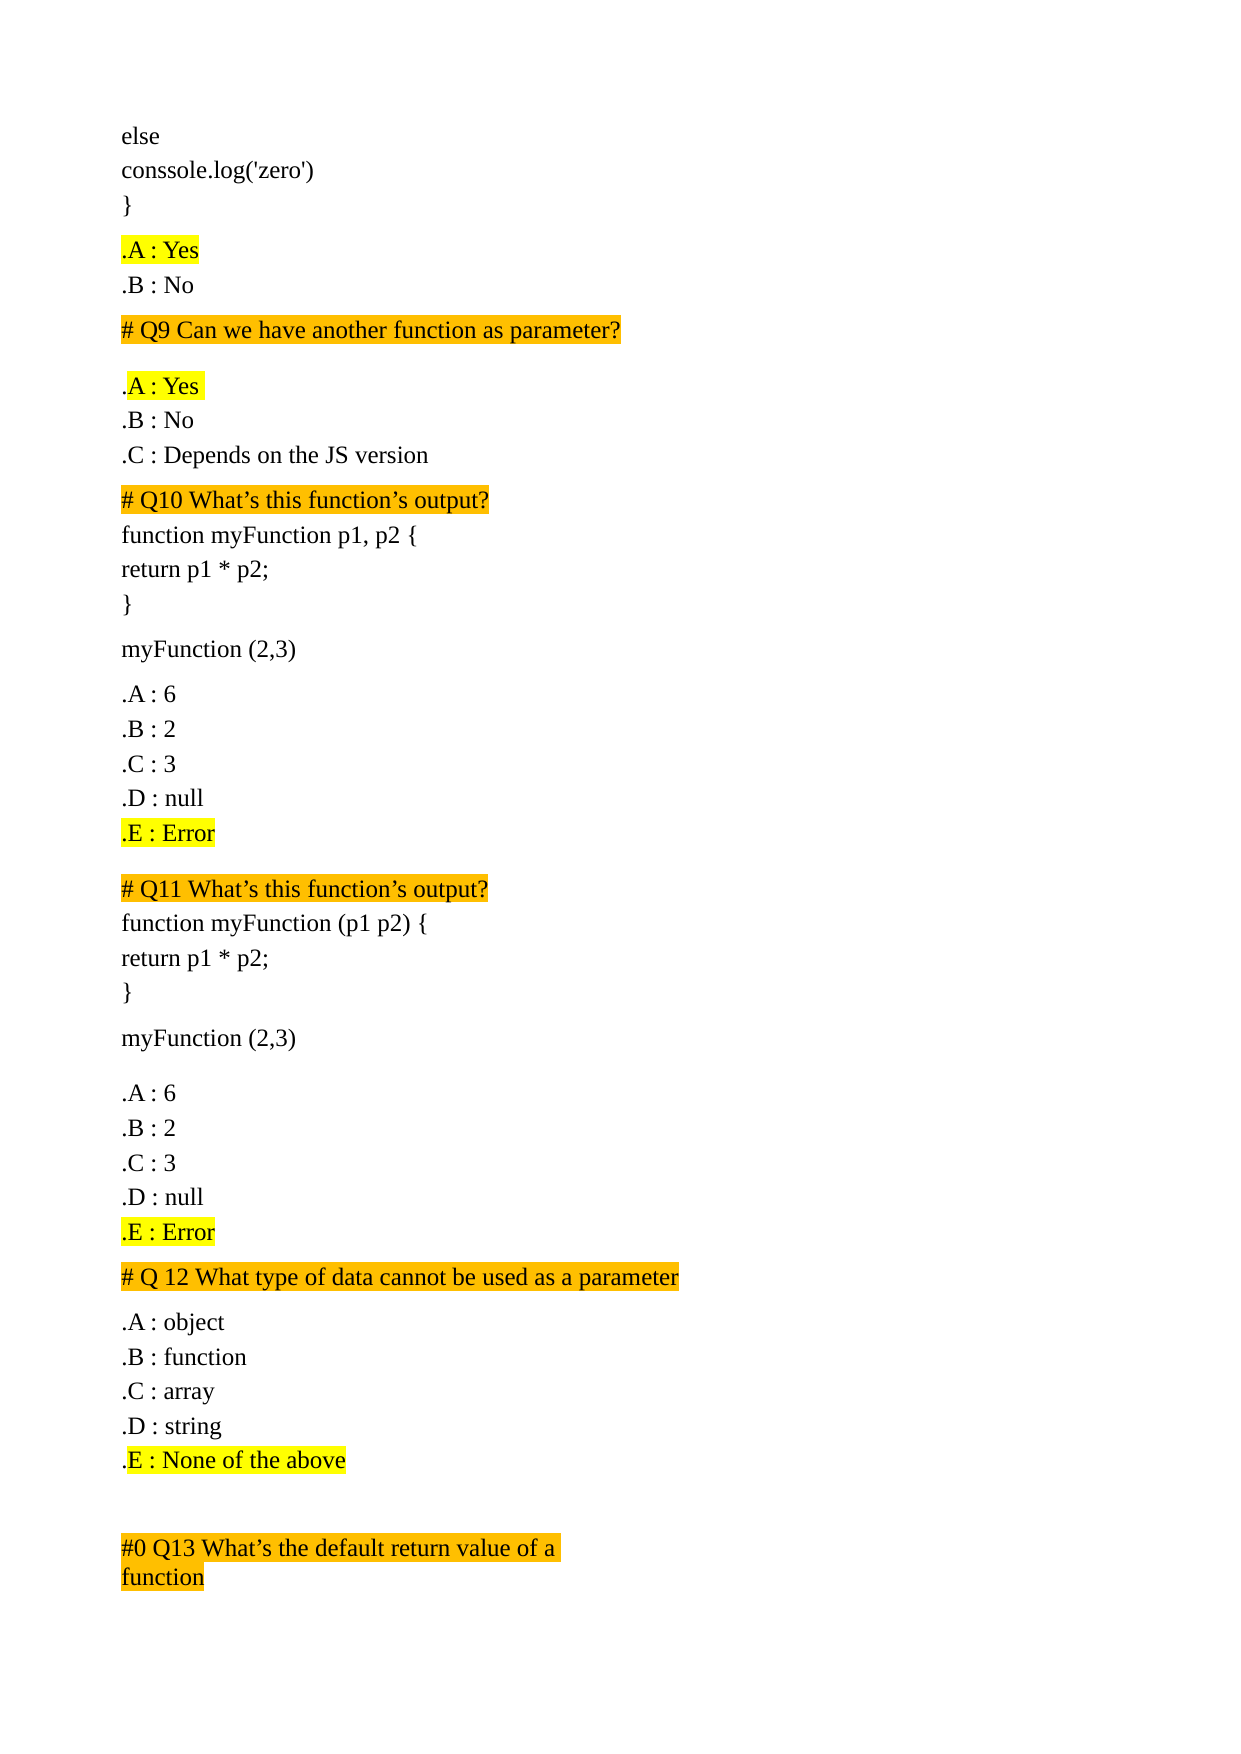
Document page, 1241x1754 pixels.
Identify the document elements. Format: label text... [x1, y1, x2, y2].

table_header [118, 850, 136, 860]
table_header function myFunction (p1 p2) { [118, 905, 443, 940]
table_header function myFunction p1, p2 { [118, 517, 433, 552]
table_header myFunction (2,3) [118, 631, 309, 666]
table_header .B : No [118, 267, 209, 302]
table_header [118, 666, 136, 677]
table_header [118, 1249, 136, 1259]
table_header .C : 3 [118, 1145, 191, 1179]
table_header [118, 1294, 136, 1304]
table_header #0 Q13 What’s the default return value of a function [118, 1530, 645, 1594]
table_header [118, 1009, 136, 1020]
table_header .B : No [118, 403, 209, 437]
table_header [118, 472, 136, 482]
table_header [118, 860, 136, 871]
table_header [118, 1054, 136, 1065]
table_header # Q10 What’s this function’s output? [118, 483, 502, 517]
table_header .B : 2 [118, 711, 191, 746]
table_header .C : 3 [118, 746, 191, 780]
table_header .E : Error [118, 1214, 229, 1248]
table_header .A : object [118, 1304, 247, 1339]
table_header [118, 1594, 136, 1604]
table_header else [118, 118, 180, 153]
table_header } [118, 187, 148, 222]
table_header # Q9 Can we have another function as parameter? [118, 312, 634, 347]
table_header [118, 1604, 136, 1615]
table_header return p1 * p2; [118, 552, 282, 586]
table_header [118, 1520, 136, 1530]
table_header .A : Yes [118, 233, 215, 267]
table_header .B : function [118, 1339, 261, 1373]
table_header } [118, 586, 148, 621]
table_header [118, 347, 136, 357]
table_header [118, 1477, 136, 1488]
table_header } [118, 975, 148, 1009]
table_header .D : string [118, 1408, 237, 1443]
table_header .C : Depends on the JS version [118, 437, 443, 472]
table_header [118, 302, 136, 312]
table_header myFunction (2,3) [118, 1020, 309, 1054]
table_header .A : Yes [118, 368, 221, 403]
table_header [118, 1488, 136, 1498]
table_header [118, 1499, 136, 1509]
table_header .D : null [118, 780, 218, 815]
table_header .A : 6 [118, 677, 192, 711]
table_header .E : None of the above [118, 1443, 360, 1477]
table_header .C : array [118, 1374, 229, 1408]
table_header return p1 * p2; [118, 940, 282, 974]
table_header .A : 6 [118, 1076, 192, 1110]
table_header [118, 1065, 136, 1076]
table_header .B : 2 [118, 1110, 191, 1145]
table_header .E : Error [118, 815, 229, 849]
table_header [118, 358, 136, 368]
table_header [118, 222, 136, 232]
table_header # Q11 What’s this function’s output? [118, 871, 501, 905]
table_header [118, 621, 136, 631]
table_header [118, 1509, 136, 1520]
table_header # Q 12 What type of data cannot be used as a parameter [118, 1259, 692, 1294]
table_header .D : null [118, 1179, 218, 1214]
table_header conssole.log('zero') [118, 153, 327, 187]
